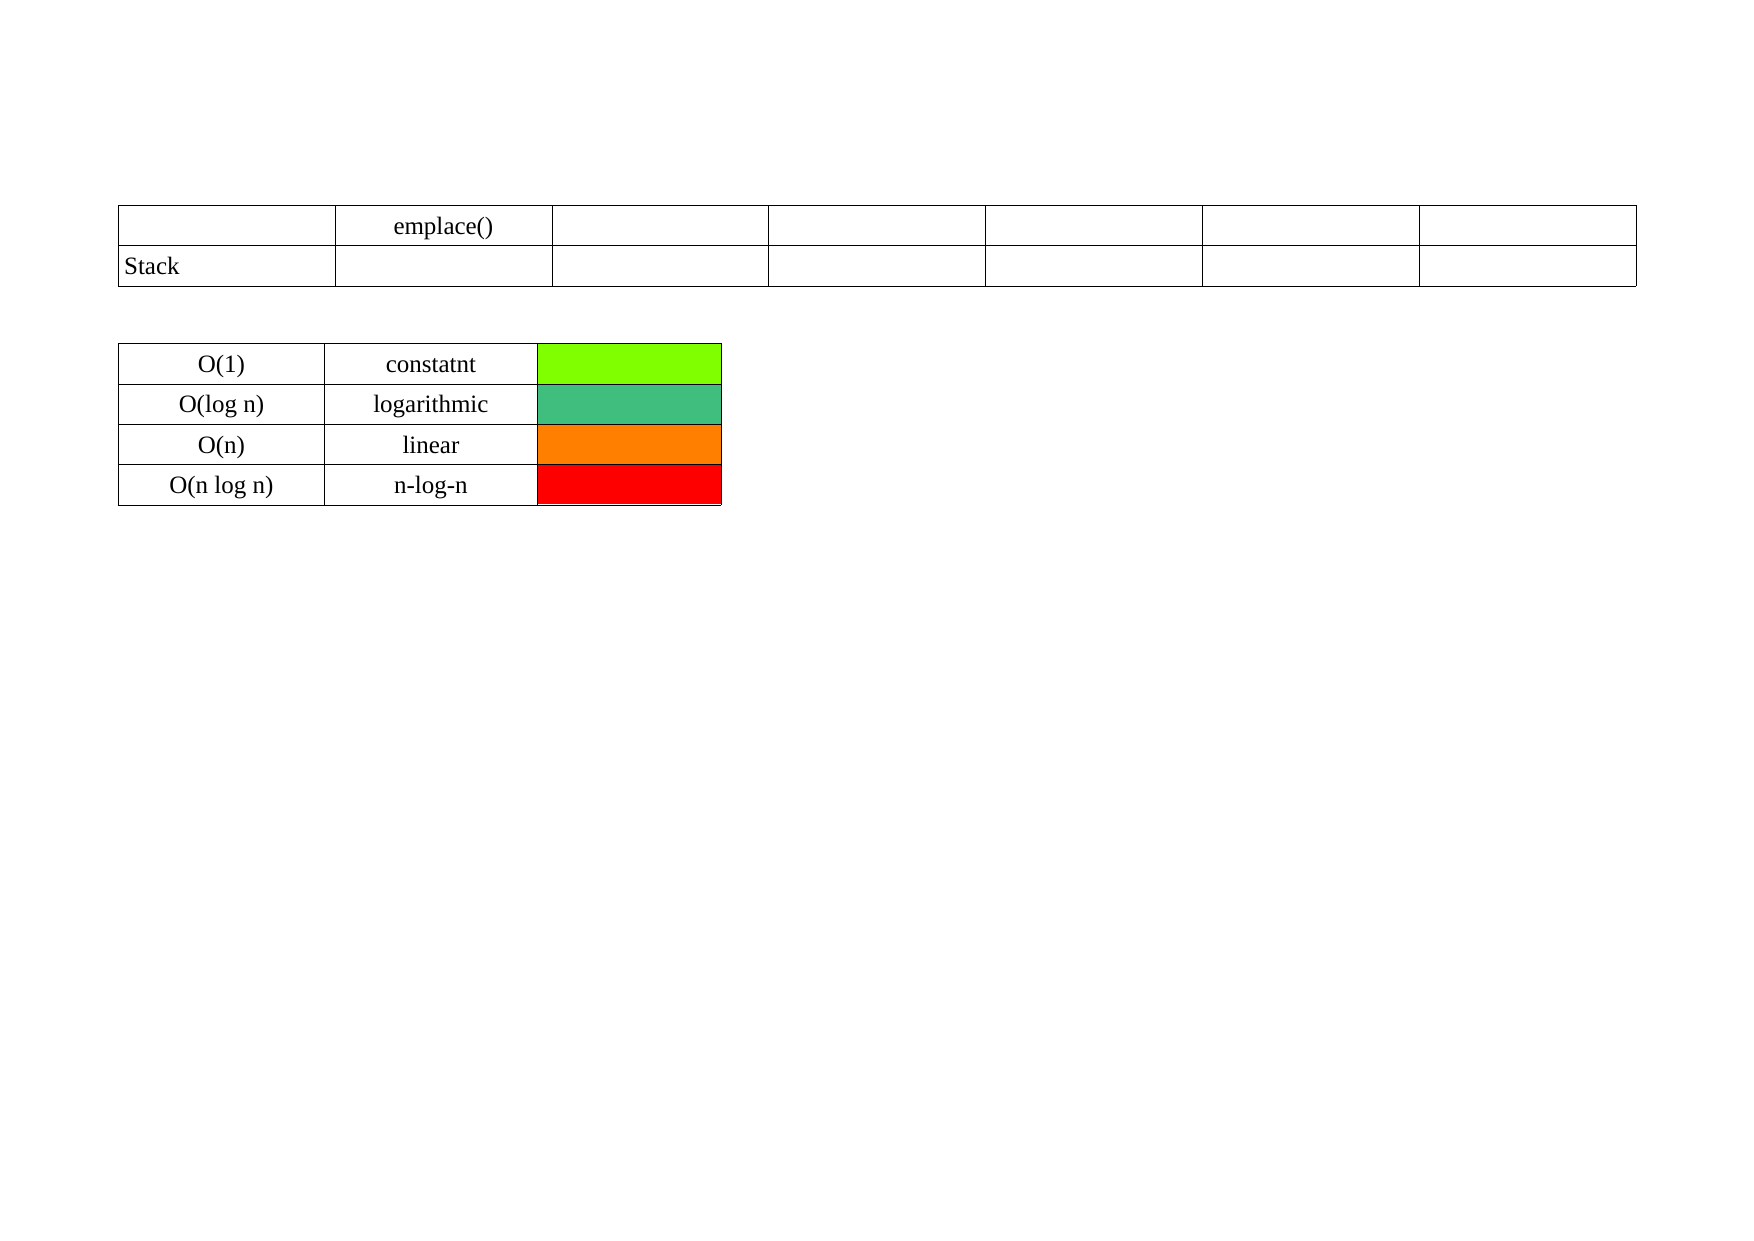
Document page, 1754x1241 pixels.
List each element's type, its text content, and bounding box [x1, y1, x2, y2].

table_header [1420, 206, 1636, 245]
table_header O(1) [119, 344, 324, 384]
table_cell n-log-n [325, 465, 537, 504]
table_cell logarithmic [325, 385, 537, 424]
table_cell linear [325, 425, 537, 464]
table_header [986, 206, 1202, 245]
table_cell [553, 246, 768, 286]
table_header [553, 206, 768, 245]
table_cell [538, 465, 721, 504]
table_header [1203, 206, 1419, 245]
table_cell [538, 385, 721, 424]
table_header constatnt [325, 344, 537, 384]
table_header [769, 206, 985, 245]
table_header emplace() [336, 206, 552, 245]
table_cell [336, 246, 552, 286]
table_cell [538, 425, 721, 464]
table_cell O(n) [119, 425, 324, 464]
table_header [119, 206, 335, 245]
table_cell O(n log n) [119, 465, 324, 504]
table_cell [1420, 246, 1636, 286]
table_cell [769, 246, 985, 286]
table_cell [1203, 246, 1419, 286]
table_cell Stack [119, 246, 335, 286]
table_header [538, 344, 721, 384]
table_cell [986, 246, 1202, 286]
table_cell O(log n) [119, 385, 324, 424]
